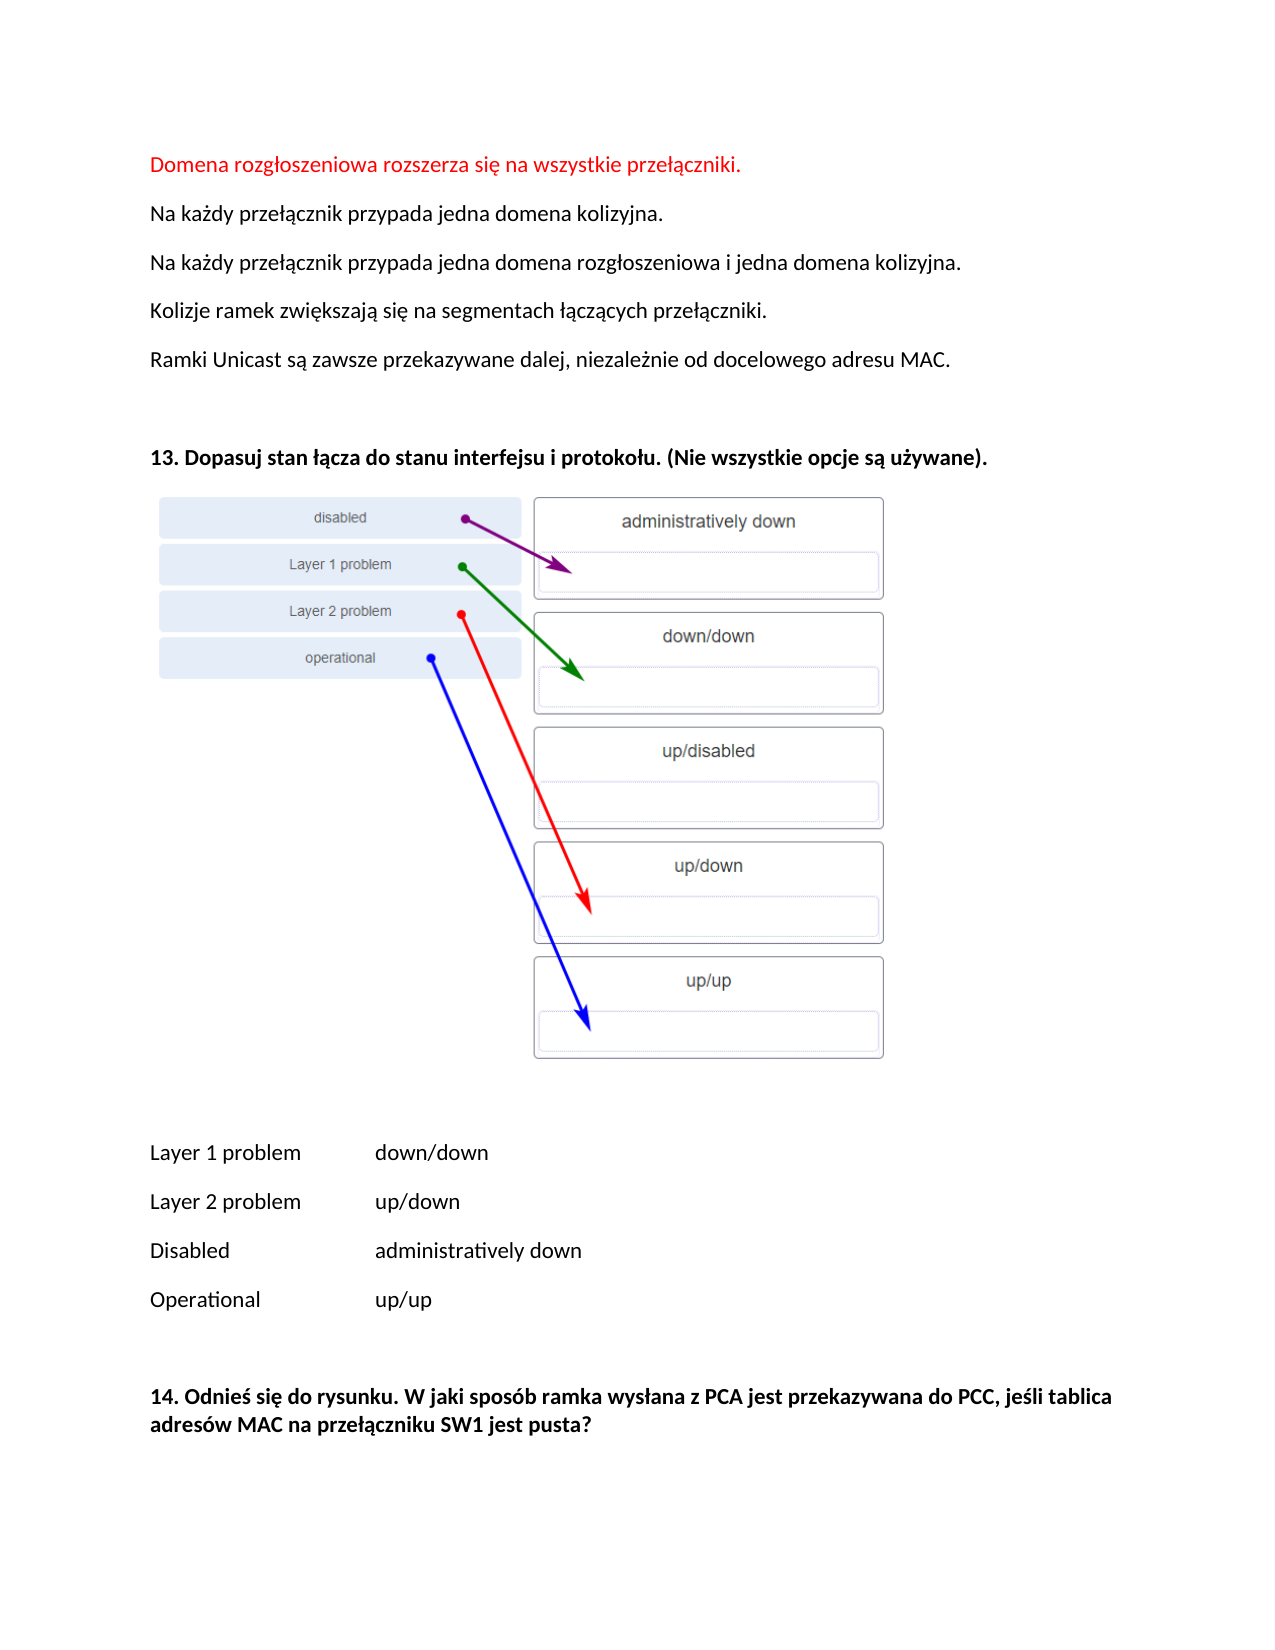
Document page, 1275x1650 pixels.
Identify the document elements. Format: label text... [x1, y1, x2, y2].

text Domena rozgłoszeniowa rozszerza się na wszystkie przełączniki. [150, 150, 1125, 178]
text Na każdy przełącznik przypada jedna domena kolizyjna. [150, 199, 1125, 227]
text Kolizje ramek zwiększają się na segmentach łączących przełączniki. [150, 297, 1125, 324]
text Disabled administratively down [150, 1236, 1125, 1264]
text Ramki Unicast są zawsze przekazywane dalej, niezależnie od docelowego adresu MAC. [150, 345, 1125, 373]
text Layer 2 problem up/down [150, 1187, 1125, 1215]
text 13. Dopasuj stan łącza do stanu interfejsu i protokołu. (Nie wszystkie opcje są używane). [150, 443, 1125, 471]
text Operational up/up [150, 1285, 1125, 1313]
text 14. Odnieś się do rysunku. W jaki sposób ramka wysłana z PCA jest przekazywana do PCC, jeśli tablica adresów MAC na przełączniku SW1 jest pusta? [150, 1382, 1125, 1438]
text Na każdy przełącznik przypada jedna domena rozgłoszeniowa i jedna domena kolizyjna. [150, 248, 1125, 276]
text Layer 1 problem down/down [150, 1138, 1125, 1166]
